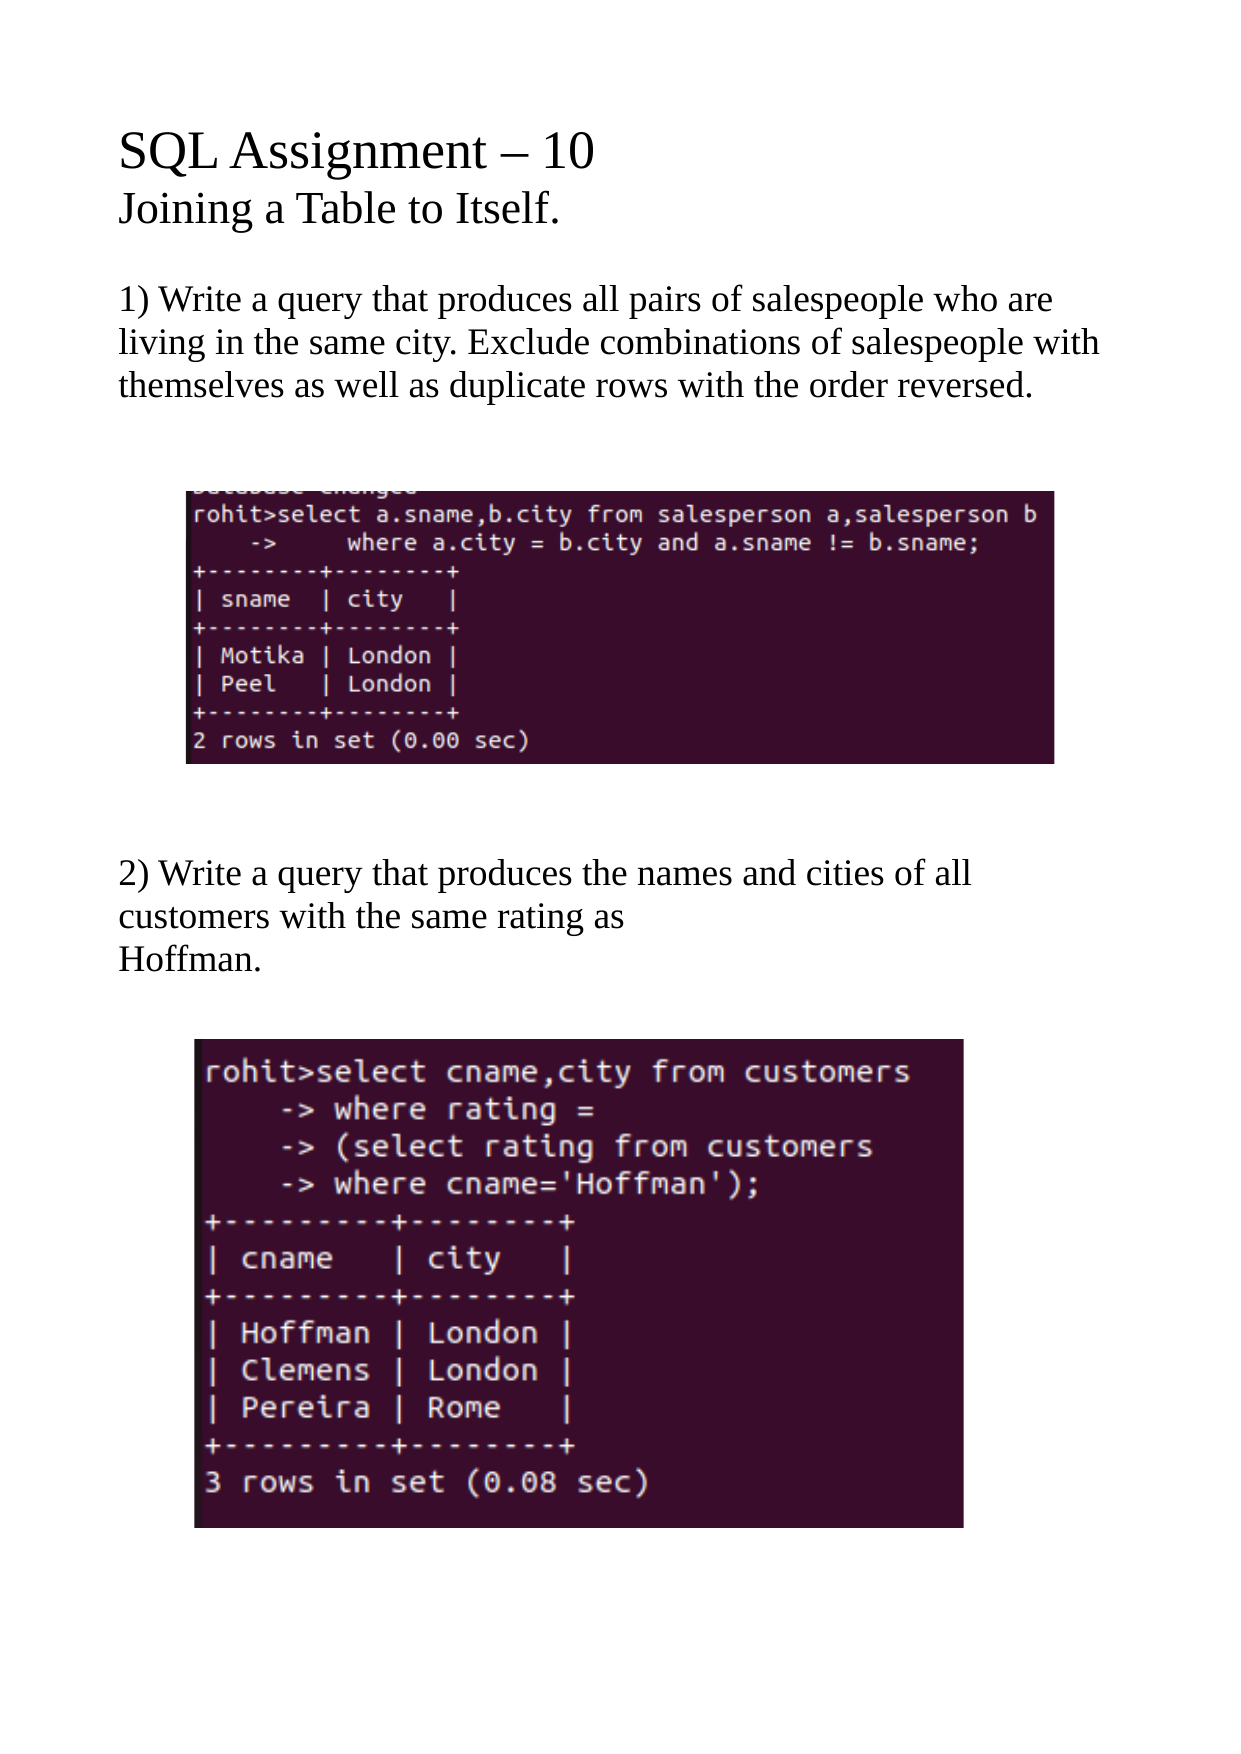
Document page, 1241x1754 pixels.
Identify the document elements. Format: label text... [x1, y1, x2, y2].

text SQL Assignment – 10 [118, 118, 1122, 180]
picture [185, 491, 1055, 764]
text Joining a Table to Itself. [118, 180, 1122, 233]
text 2) Write a query that produces the names and cities of all customers with the same rating as [118, 850, 1122, 936]
text 1) Write a query that produces all pairs of salespeople who are living in the same city. Exclude combinations of salespeople with themselves as well as duplicate rows with the order reversed. [118, 276, 1122, 406]
text Hoffman. [118, 936, 1122, 979]
picture [194, 1039, 964, 1528]
